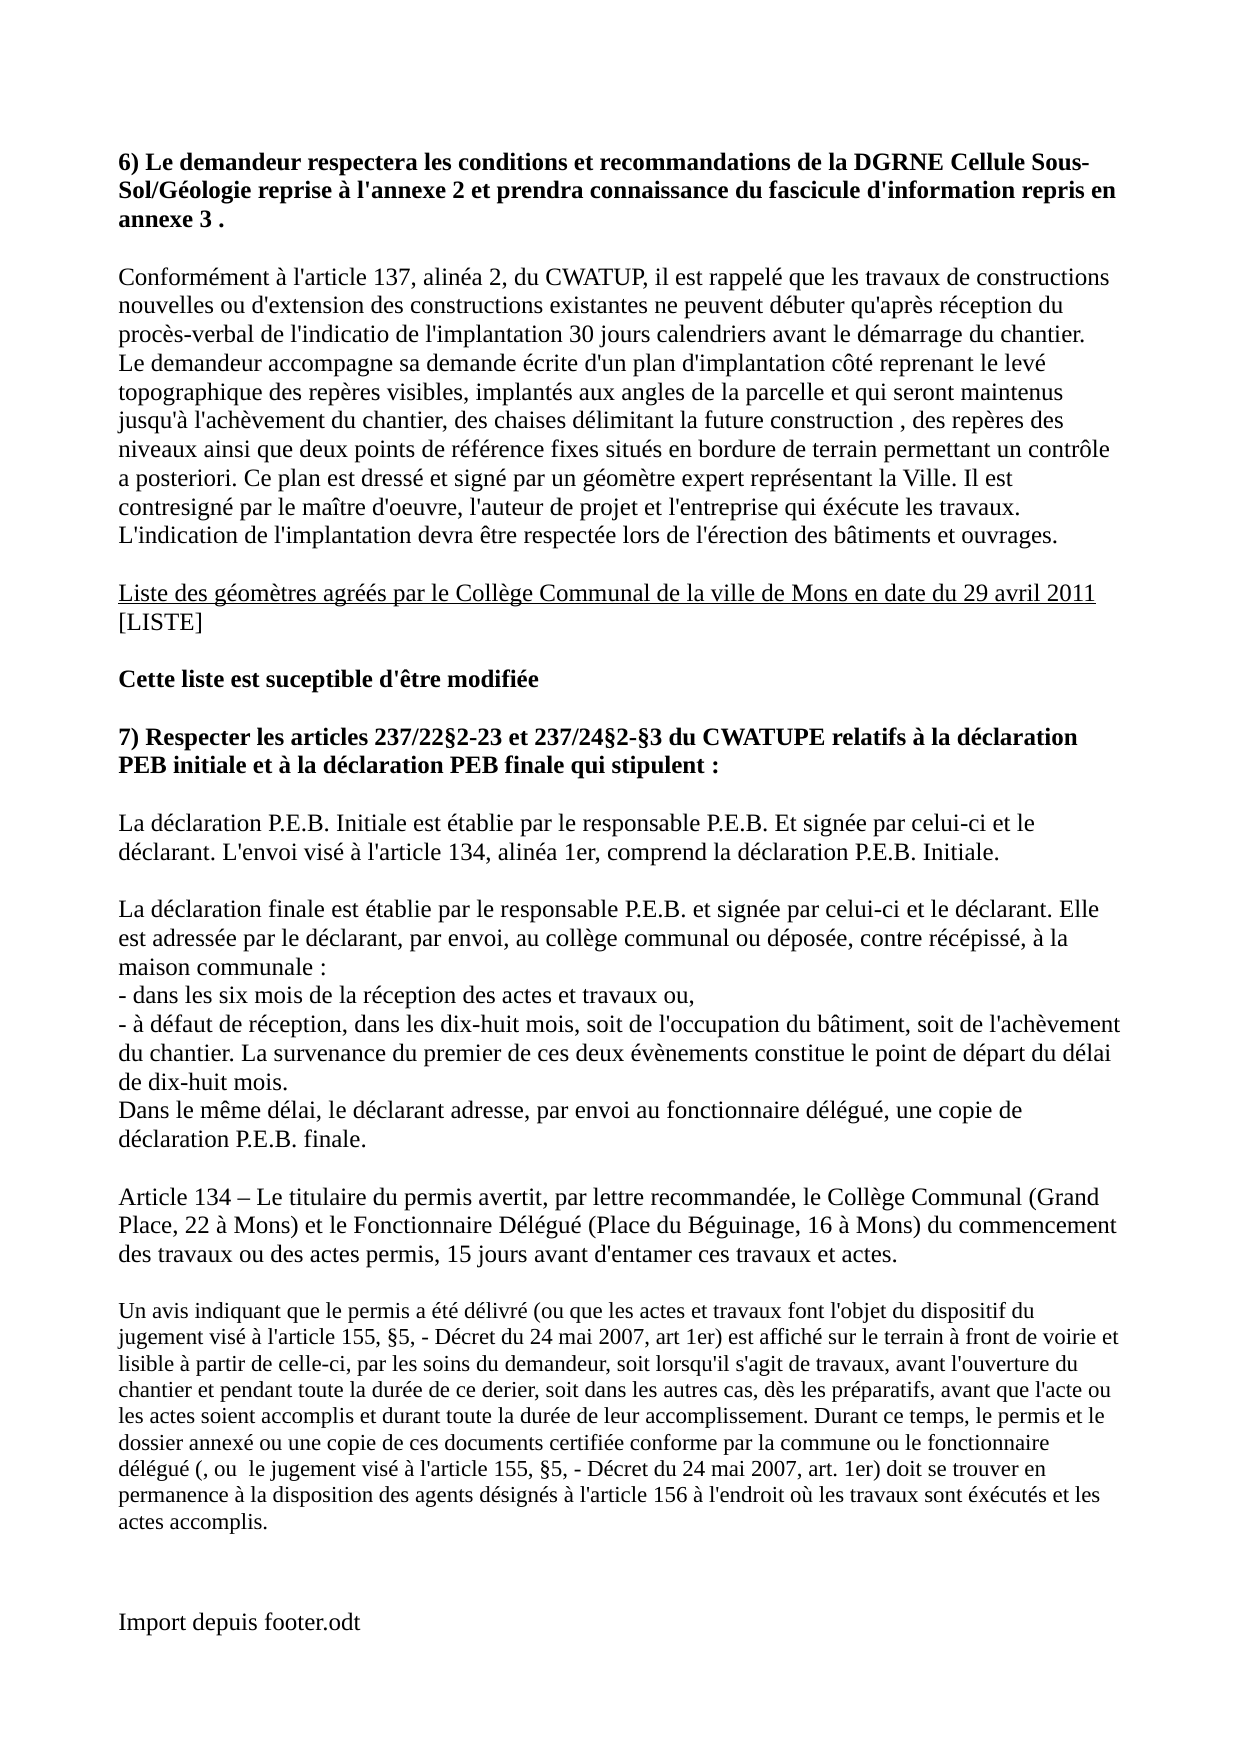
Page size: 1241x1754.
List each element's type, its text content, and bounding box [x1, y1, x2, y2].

text Un avis indiquant que le permis a été délivré (ou que les actes et travaux font l'objet du dispositif du jugement visé à l'article 155, §5, - Décret du 24 mai 2007, art 1er) est affiché sur le terrain à front de voirie et lisible à partir de celle-ci, par les soins du demandeur, soit lorsqu'il s'agit de travaux, avant l'ouverture du chantier et pendant toute la durée de ce derier, soit dans les autres cas, dès les préparatifs, avant que l'acte ou les actes soient accomplis et durant toute la durée de leur accomplissement. Durant ce temps, le permis et le dossier annexé ou une copie de ces documents certifiée conforme par la commune ou le fonctionnaire délégué (, ou le jugement visé à l'article 155, §5, - Décret du 24 mai 2007, art. 1er) doit se trouver en permanence à la disposition des agents désignés à l'article 156 à l'endroit où les travaux sont éxécutés et les actes accomplis. [118, 1297, 1122, 1534]
text [LISTE] [118, 607, 1122, 636]
text Conformément à l'article 137, alinéa 2, du CWATUP, il est rappelé que les travaux de constructions nouvelles ou d'extension des constructions existantes ne peuvent débuter qu'après réception du procès-verbal de l'indicatio de l'implantation 30 jours calendriers avant le démarrage du chantier. Le demandeur accompagne sa demande écrite d'un plan d'implantation côté reprenant le levé topographique des repères visibles, implantés aux angles de la parcelle et qui seront maintenus jusqu'à l'achèvement du chantier, des chaises délimitant la future construction , des repères des niveaux ainsi que deux points de référence fixes situés en bordure de terrain permettant un contrôle a posteriori. Ce plan est dressé et signé par un géomètre expert représentant la Ville. Il est contresigné par le maître d'oeuvre, l'auteur de projet et l'entreprise qui éxécute les travaux. L'indication de l'implantation devra être respectée lors de l'érection des bâtiments et ouvrages. [118, 262, 1122, 549]
text Liste des géomètres agréés par le Collège Communal de la ville de Mons en date du 29 avril 2011 [118, 578, 1122, 607]
text Cette liste est suceptible d'être modifiée [118, 664, 1122, 693]
title 7) Respecter les articles 237/22§2-23 et 237/24§2-§3 du CWATUPE relatifs à la déclaration PEB initiale et à la déclaration PEB finale qui stipulent : [118, 722, 1122, 808]
text Article 134 – Le titulaire du permis avertit, par lettre recommandée, le Collège Communal (Grand Place, 22 à Mons) et le Fonctionnaire Délégué (Place du Béguinage, 16 à Mons) du commencement des travaux ou des actes permis, 15 jours avant d'entamer ces travaux et actes. [118, 1182, 1122, 1268]
title 6) Le demandeur respectera les conditions et recommandations de la DGRNE Cellule Sous-Sol/Géologie reprise à l'annexe 2 et prendra connaissance du fascicule d'information repris en annexe 3 . [118, 147, 1122, 233]
text La déclaration P.E.B. Initiale est établie par le responsable P.E.B. Et signée par celui-ci et le déclarant. L'envoi visé à l'article 134, alinéa 1er, comprend la déclaration P.E.B. Initiale. [118, 808, 1122, 894]
text La déclaration finale est établie par le responsable P.E.B. et signée par celui-ci et le déclarant. Elle est adressée par le déclarant, par envoi, au collège communal ou déposée, contre récépissé, à la maison communale : - dans les six mois de la réception des actes et travaux ou, - à défaut de réception, dans les dix-huit mois, soit de l'occupation du bâtiment, soit de l'achèvement du chantier. La survenance du premier de ces deux évènements constitue le point de départ du délai de dix-huit mois. Dans le même délai, le déclarant adresse, par envoi au fonctionnaire délégué, une copie de déclaration P.E.B. finale. [118, 894, 1122, 1153]
